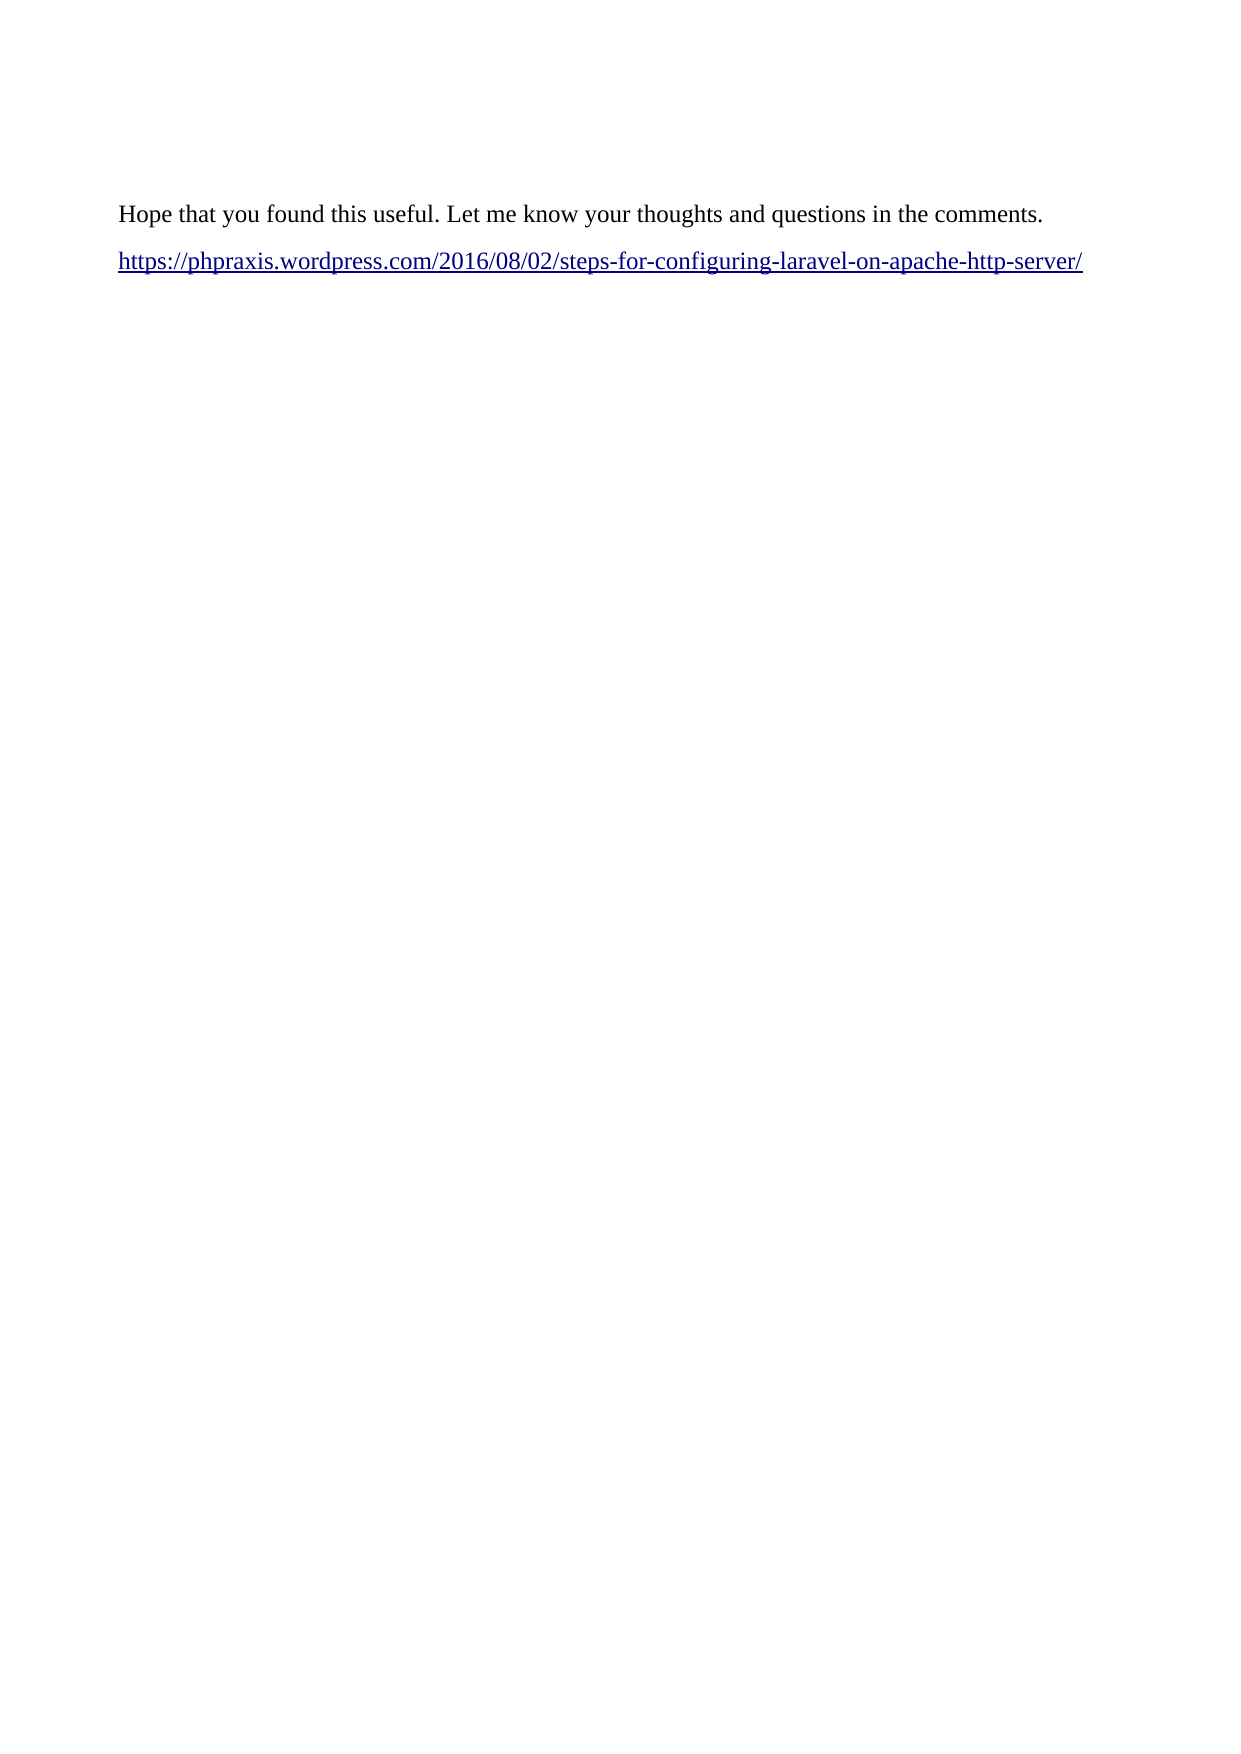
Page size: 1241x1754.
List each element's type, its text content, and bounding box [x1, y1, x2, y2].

text https://phpraxis.wordpress.com/2016/08/02/steps-for-configuring-laravel-on-apache-http-server/ [118, 246, 1122, 275]
text Hope that you found this useful. Let me know your thoughts and questions in the comments. [118, 166, 1212, 227]
